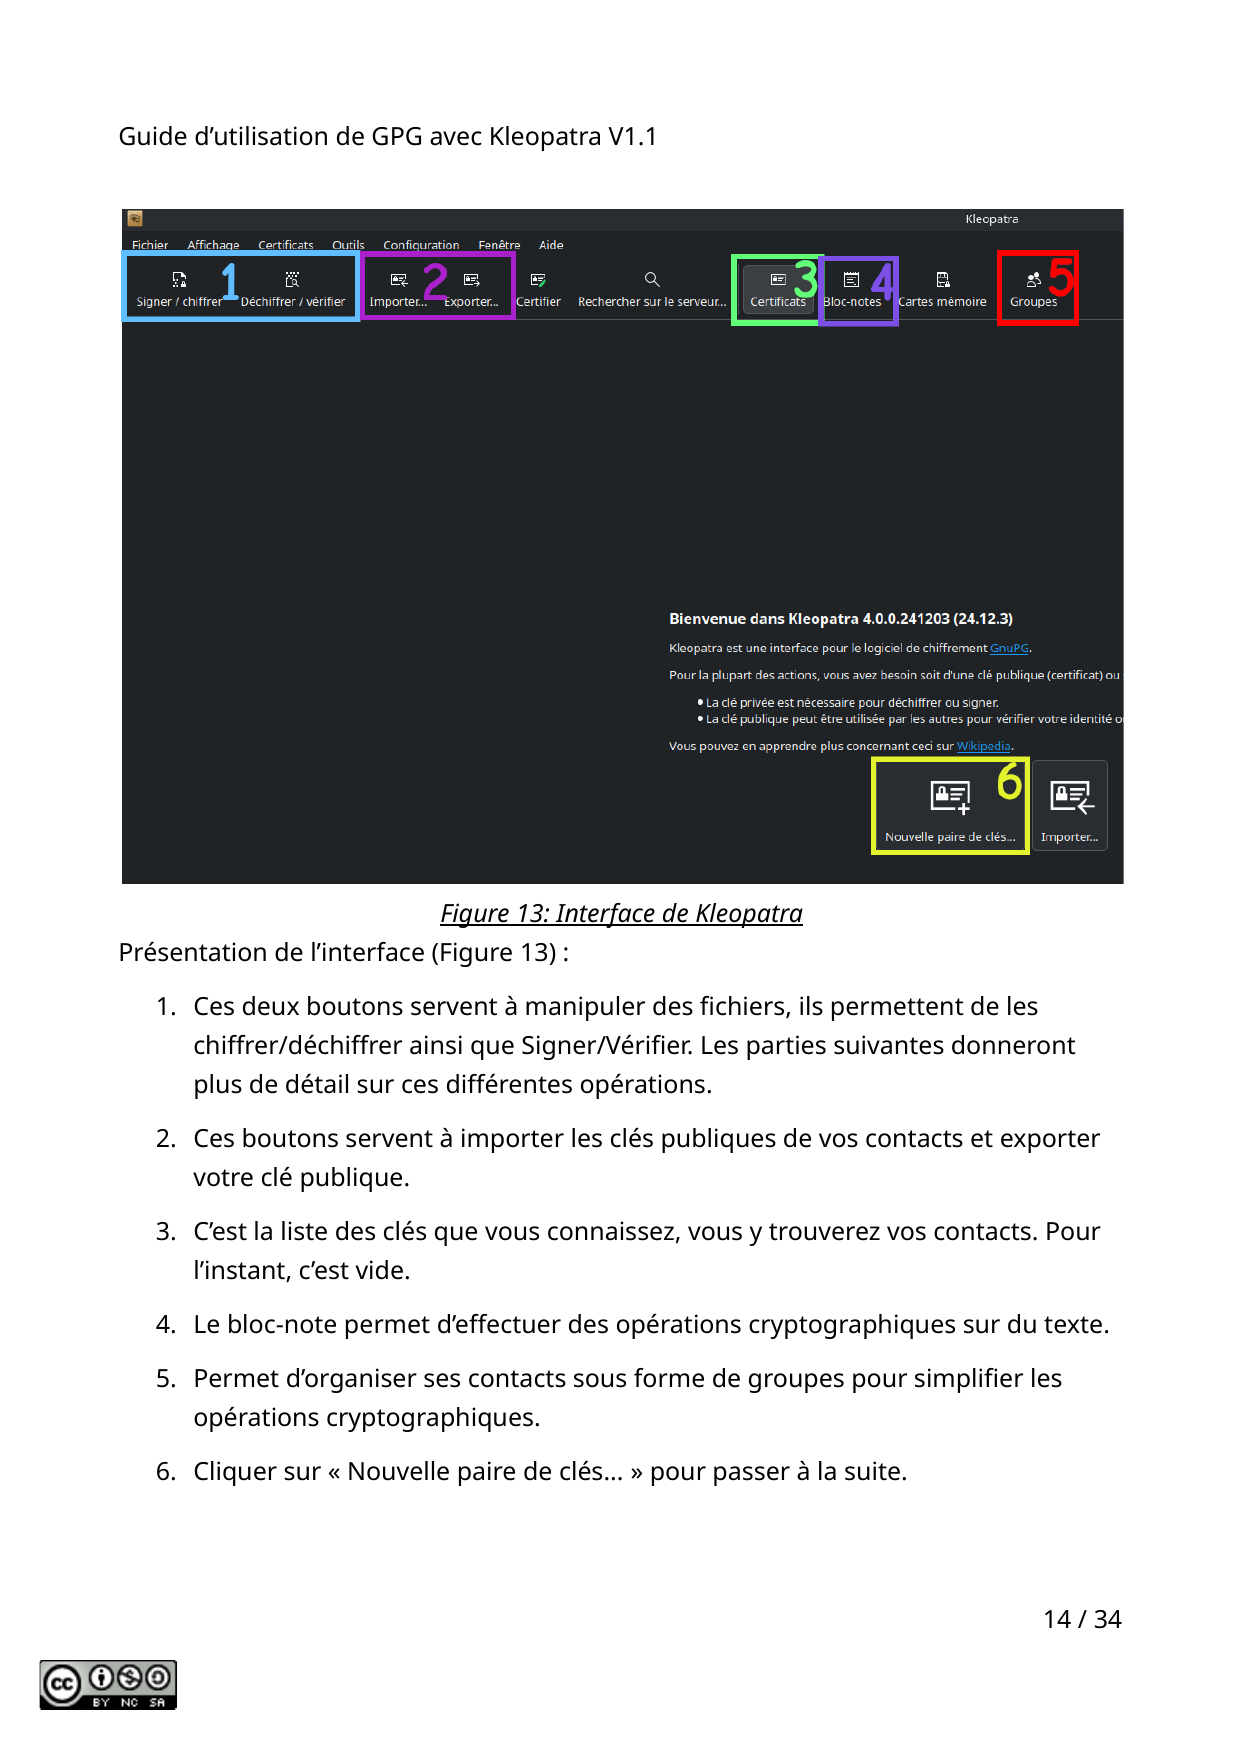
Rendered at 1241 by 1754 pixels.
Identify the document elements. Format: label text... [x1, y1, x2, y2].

text Présentation de l’interface (Figure 13) : [118, 182, 1123, 969]
picture [39, 1660, 177, 1710]
list Ces boutons servent à importer les clés publiques de vos contacts et exporter votre clé publique. [156, 1121, 1122, 1194]
text Figure 13: Interface de Kleopatra [119, 884, 1123, 930]
list Permet d’organiser ses contacts sous forme de groupes pour simplifier les opérations cryptographiques. [156, 1360, 1122, 1433]
list Cliquer sur « Nouvelle paire de clés... » pour passer à la suite. [156, 1453, 1122, 1487]
picture [119, 209, 1124, 884]
list Le bloc-note permet d’effectuer des opérations cryptographiques sur du texte. [156, 1307, 1122, 1341]
list C’est la liste des clés que vous connaissez, vous y trouverez vos contacts. Pour l’instant, c’est vide. [156, 1214, 1122, 1287]
list Ces deux boutons servent à manipuler des fichiers, ils permettent de les chiffrer/déchiffrer ainsi que Signer/Vérifier. Les parties suivantes donneront plus de détail sur ces différentes opérations. [156, 989, 1122, 1101]
